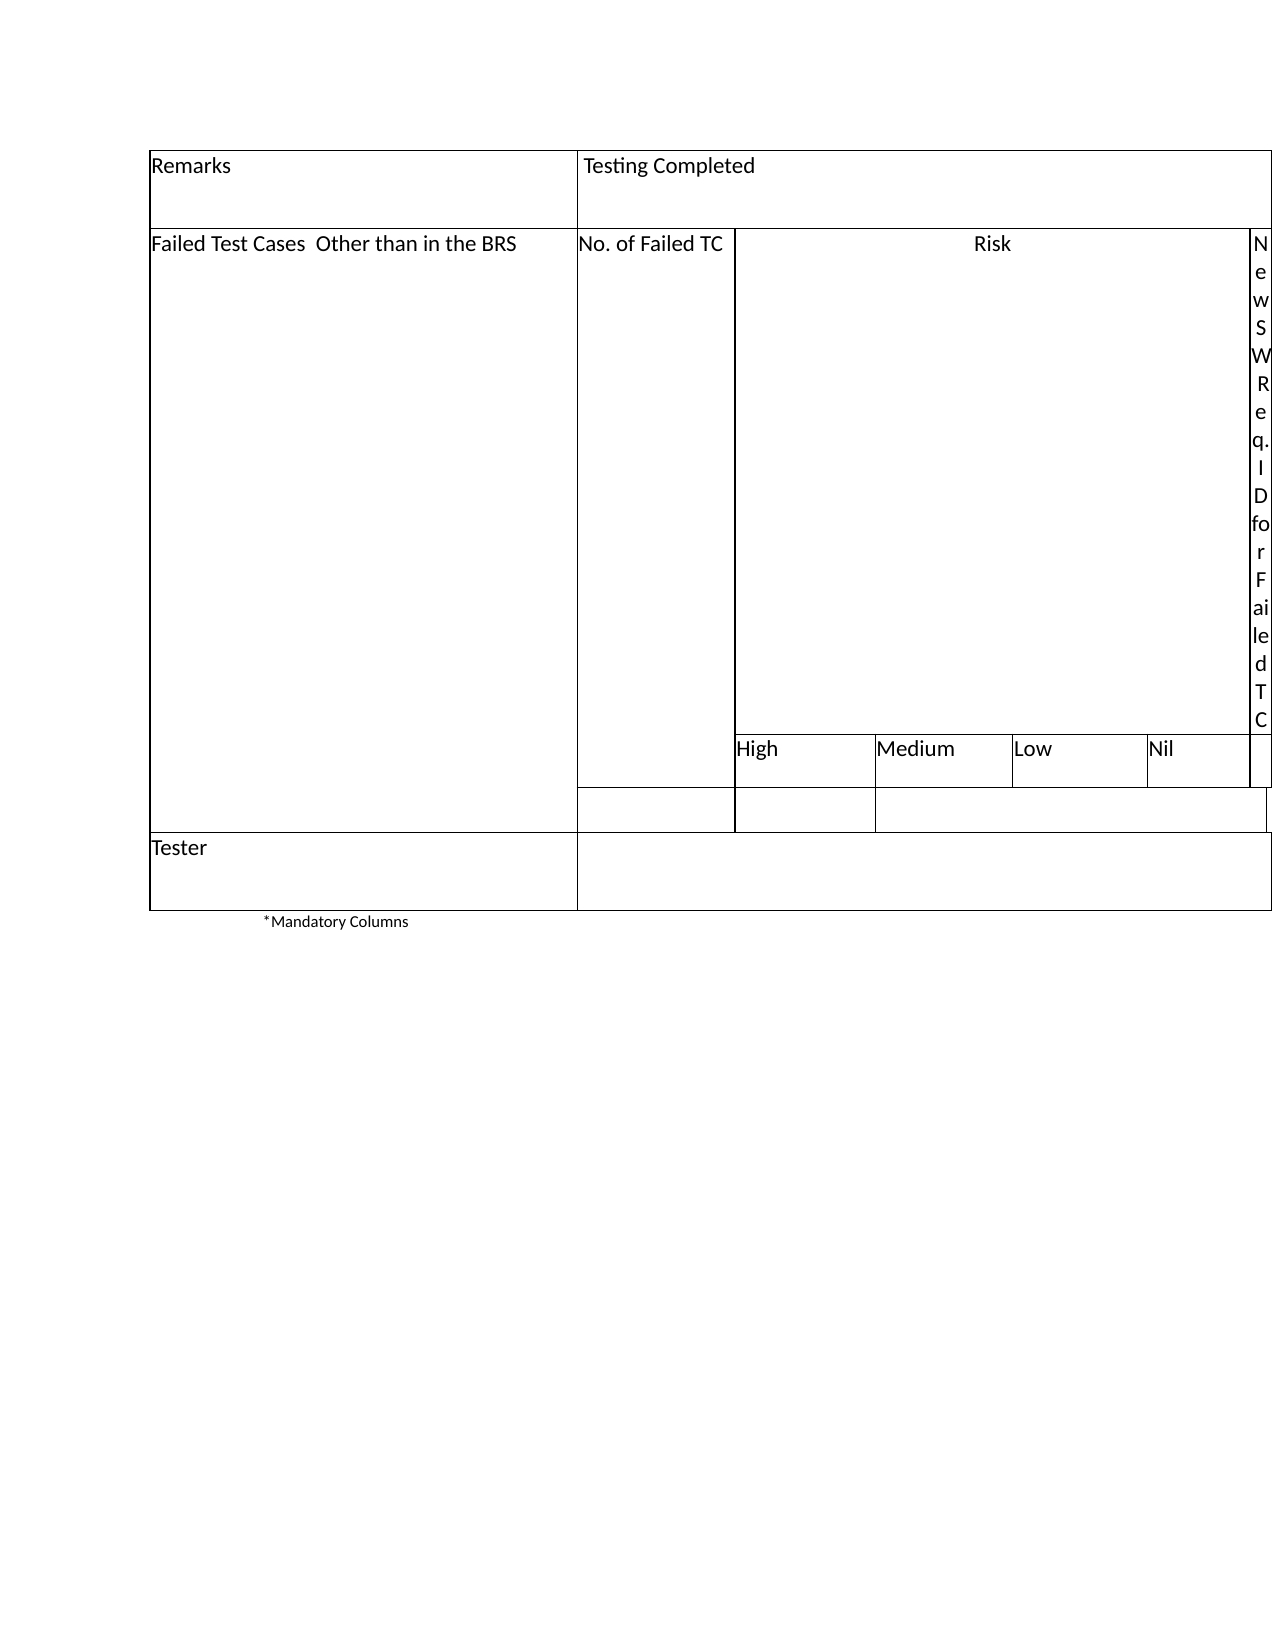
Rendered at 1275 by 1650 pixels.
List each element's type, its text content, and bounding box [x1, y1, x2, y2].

table_cell New SW Req. ID for Failed TC [1251, 349, 1271, 733]
table_cell [578, 788, 734, 832]
table_cell Medium [876, 735, 1012, 787]
table_cell No. of Failed TC [578, 229, 734, 787]
table_cell Tester [151, 833, 577, 910]
table_cell Low [1013, 735, 1147, 787]
table_cell [578, 833, 1271, 910]
table_cell Nil [1148, 735, 1249, 787]
table_cell High [736, 735, 875, 787]
text *Mandatory Columns [262, 911, 1125, 932]
table_cell Testing Completed [578, 151, 1271, 228]
table_cell [876, 788, 1266, 832]
table_cell [736, 788, 875, 832]
table_cell Risk [736, 229, 1249, 733]
table_cell [1267, 788, 1271, 832]
table_cell Failed Test Cases Other than in the BRS [151, 229, 577, 832]
table_cell Remarks [151, 151, 577, 228]
table_cell [1251, 735, 1271, 787]
table_cell New SW Req. ID for Failed TC [1251, 229, 1271, 359]
